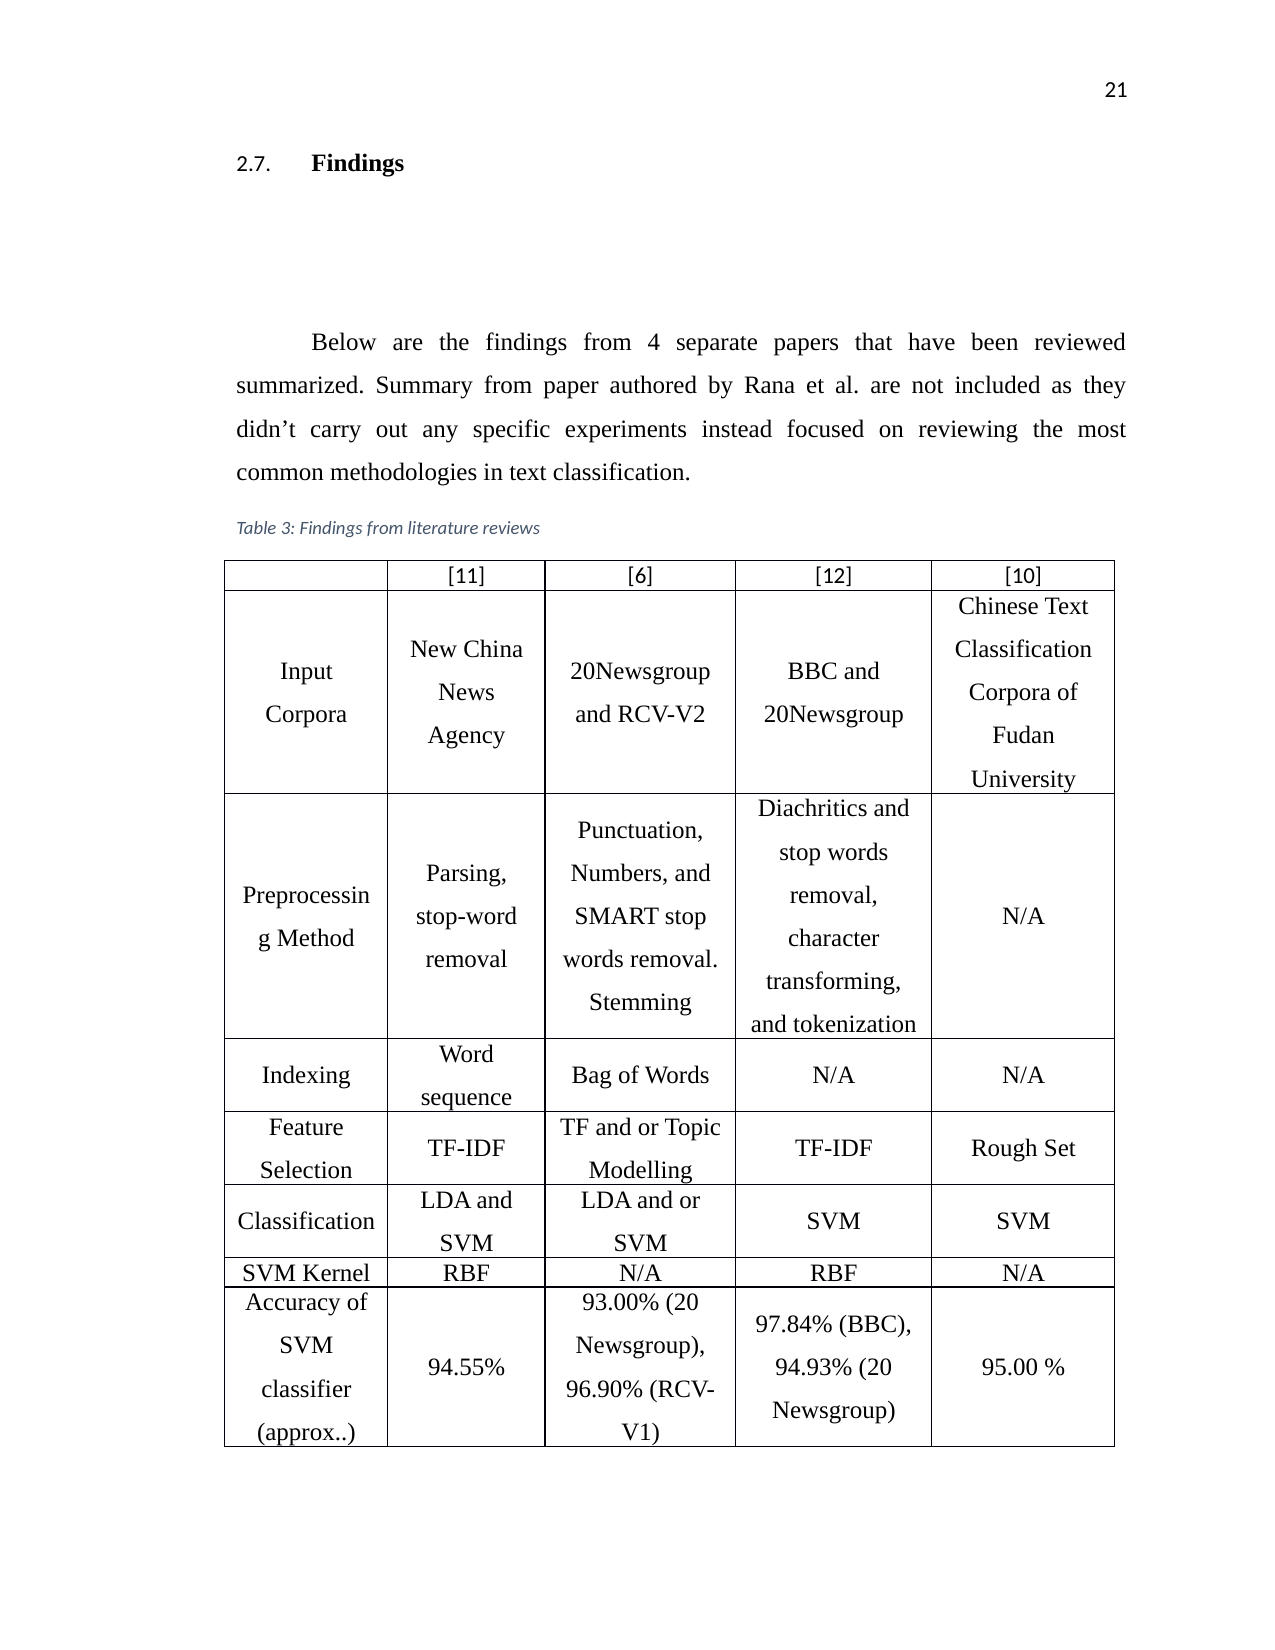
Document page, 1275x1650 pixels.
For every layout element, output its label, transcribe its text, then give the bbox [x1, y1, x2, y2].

table_cell TF-IDF [736, 1112, 931, 1184]
table_header [225, 561, 387, 590]
table_header [ CITATION Sey16 \l 1033 ] [736, 561, 931, 590]
table_cell N/A [932, 1258, 1114, 1286]
table_cell SVM [932, 1185, 1114, 1257]
table_cell 20Newsgroup and RCV-V2 [546, 591, 735, 792]
table_cell Word sequence [388, 1039, 544, 1111]
text Table 3: Findings from literature reviews [236, 517, 1127, 539]
table_cell N/A [932, 1039, 1114, 1111]
table_cell TF-IDF [388, 1112, 544, 1184]
table_header [ CITATION Lim14 \l 1033 ] [388, 561, 544, 590]
table_cell Accuracy of SVM classifier (approx..) [225, 1288, 387, 1446]
table_cell RBF [388, 1258, 544, 1286]
table_cell 95.00 % [932, 1288, 1114, 1446]
table_cell Bag of Words [546, 1039, 735, 1111]
table_cell N/A [736, 1039, 931, 1111]
table_cell TF and or Topic Modelling [546, 1112, 735, 1184]
table_cell Indexing [225, 1039, 387, 1111]
table_cell N/A [932, 794, 1114, 1038]
table_cell BBC and 20Newsgroup [736, 591, 931, 792]
table_cell RBF [736, 1258, 931, 1286]
table_cell New China News Agency [388, 591, 544, 792]
table_header [ CITATION Wan10 \l 1033 ] [932, 561, 1114, 590]
table_cell LDA and or SVM [546, 1185, 735, 1257]
table_header [ CITATION Yaw16 \l 1033 ] [546, 561, 735, 590]
text Below are the findings from 4 separate papers that have been reviewed summarized. Summary from paper authored by Rana et al. are not included as they didn’t carry out any specific experiments instead focused on reviewing the most common methodologies in text classification. [236, 327, 1127, 486]
table_cell Feature Selection [225, 1112, 387, 1184]
table_cell Punctuation, Numbers, and SMART stop words removal. Stemming [546, 794, 735, 1038]
table_cell Chinese Text Classification Corpora of Fudan University [932, 591, 1114, 792]
table_cell Input Corpora [225, 591, 387, 792]
table_cell 93.00% (20 Newsgroup), 96.90% (RCV-V1) [546, 1288, 735, 1446]
table_cell Preprocessing Method [225, 794, 387, 1038]
table_cell Classification [225, 1185, 387, 1257]
list Findings [236, 148, 1127, 177]
table_cell Parsing, stop-word removal [388, 794, 544, 1038]
table_cell LDA and SVM [388, 1185, 544, 1257]
table_cell 94.55% [388, 1288, 544, 1446]
table_cell 97.84% (BBC), 94.93% (20 Newsgroup) [736, 1288, 931, 1446]
table_cell SVM [736, 1185, 931, 1257]
table_cell Diachritics and stop words removal, character transforming, and tokenization [736, 794, 931, 1038]
table_cell Rough Set [932, 1112, 1114, 1184]
table_cell N/A [546, 1258, 735, 1286]
table_cell SVM Kernel [225, 1258, 387, 1286]
